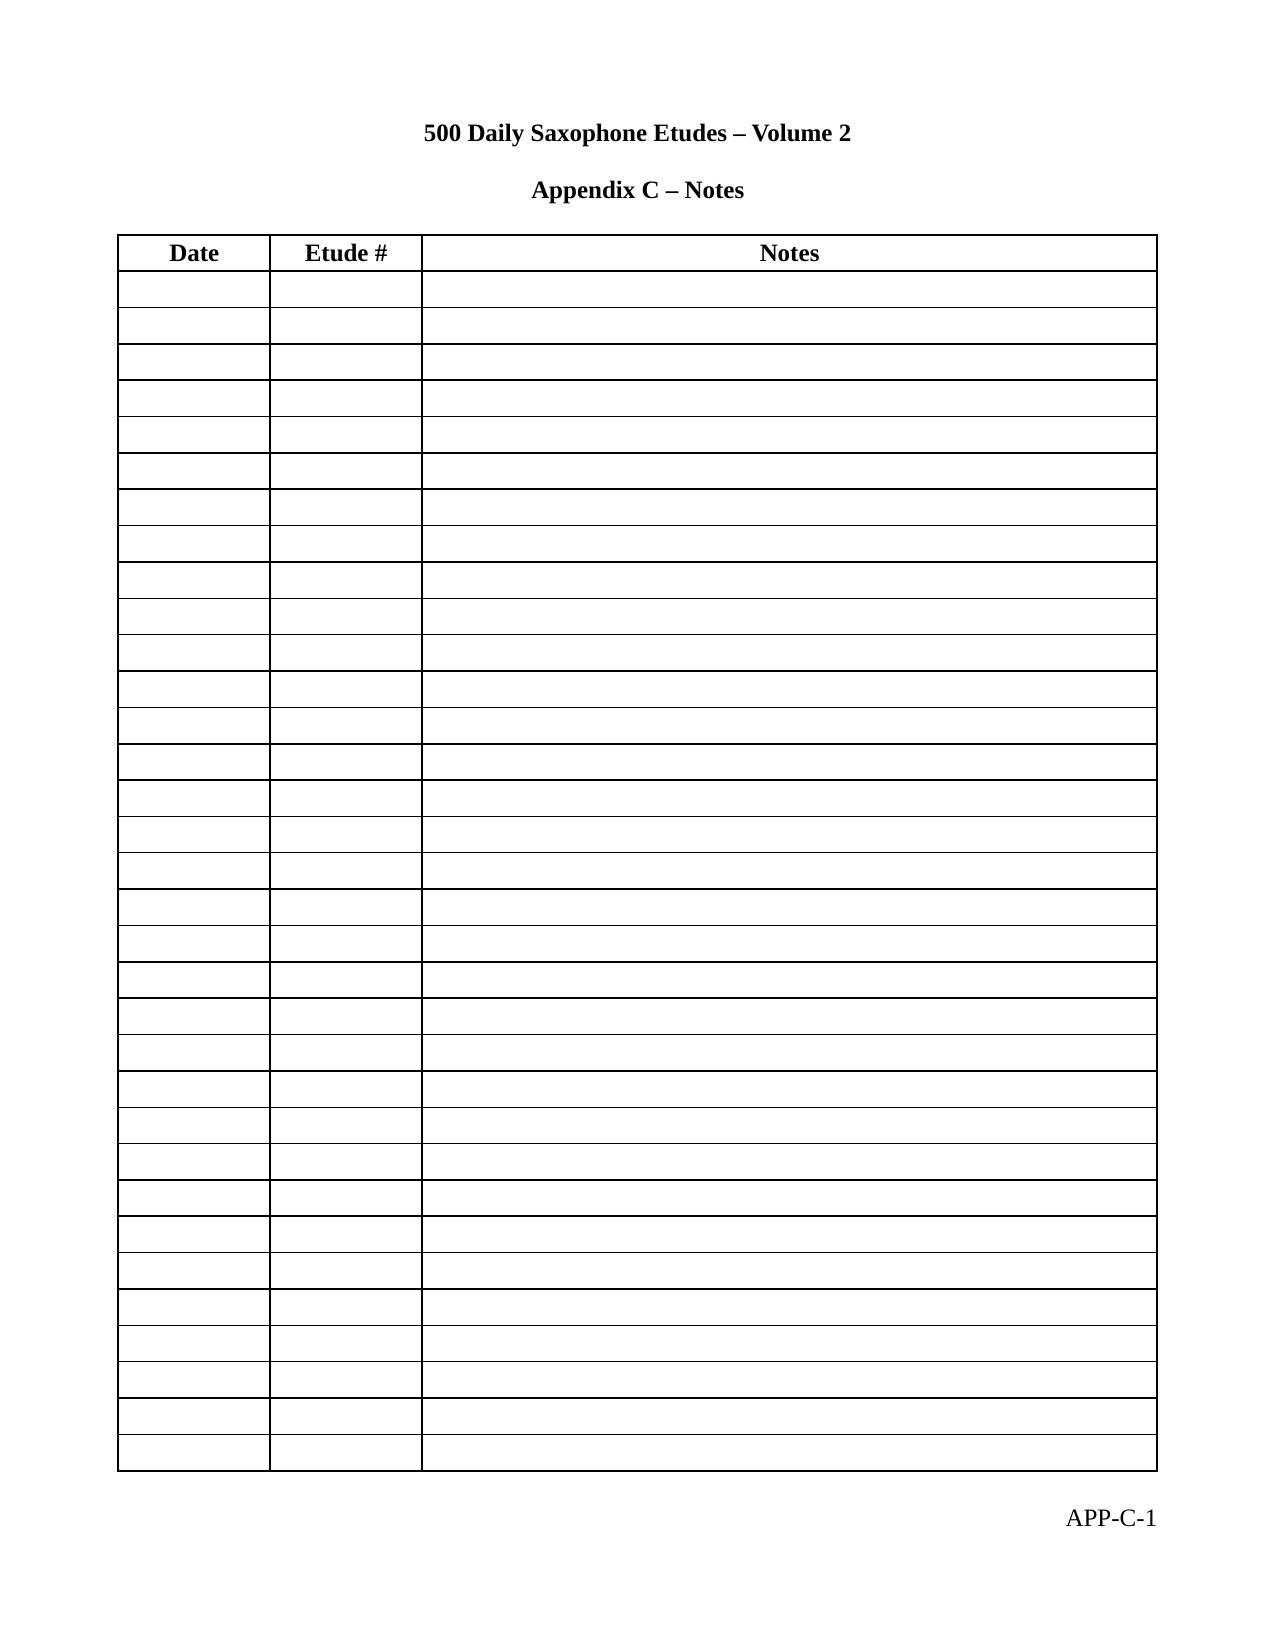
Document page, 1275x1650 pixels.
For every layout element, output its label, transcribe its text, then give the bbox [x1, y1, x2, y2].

table_cell [423, 526, 1156, 561]
table_cell [423, 999, 1156, 1034]
table_cell [119, 345, 269, 379]
table_cell [271, 1144, 421, 1179]
table_cell [119, 708, 269, 743]
table_cell [119, 526, 269, 561]
table_cell [271, 272, 421, 307]
table_cell [423, 1399, 1156, 1433]
table_header Etude # [271, 236, 421, 270]
table_cell [119, 635, 269, 670]
table_cell [119, 1253, 269, 1288]
table_cell [271, 490, 421, 525]
table_cell [119, 563, 269, 597]
table_cell [271, 708, 421, 743]
table_cell [423, 963, 1156, 997]
table_cell [271, 1217, 421, 1252]
table_cell [423, 1108, 1156, 1143]
table_cell [423, 1362, 1156, 1397]
table_cell [119, 963, 269, 997]
table_cell [119, 1217, 269, 1252]
table_cell [271, 926, 421, 961]
table_cell [271, 817, 421, 852]
table_cell [423, 272, 1156, 307]
table_cell [423, 345, 1156, 379]
table_cell [423, 490, 1156, 525]
table_cell [119, 1072, 269, 1106]
table_cell [423, 926, 1156, 961]
table_cell [119, 417, 269, 452]
table_cell [271, 454, 421, 488]
table_cell [271, 526, 421, 561]
table_cell [423, 599, 1156, 634]
table_header Notes [423, 236, 1156, 270]
table_cell [271, 1435, 421, 1470]
table_cell [119, 672, 269, 706]
table_cell [271, 563, 421, 597]
table_cell [119, 1326, 269, 1361]
table_cell [271, 635, 421, 670]
table_cell [423, 853, 1156, 888]
table_cell [423, 1253, 1156, 1288]
table_cell [119, 1399, 269, 1433]
table_cell [423, 745, 1156, 779]
table_cell [119, 1435, 269, 1470]
table_cell [119, 308, 269, 343]
table_cell [423, 1072, 1156, 1106]
table_cell [423, 1144, 1156, 1179]
table_cell [119, 272, 269, 307]
table_cell [119, 1035, 269, 1070]
table_cell [271, 1290, 421, 1324]
table_cell [271, 672, 421, 706]
table_cell [423, 635, 1156, 670]
table_cell [423, 817, 1156, 852]
table_cell [423, 308, 1156, 343]
table_cell [423, 1435, 1156, 1470]
table_header Date [119, 236, 269, 270]
table_cell [119, 926, 269, 961]
table_cell [119, 817, 269, 852]
table_cell [119, 599, 269, 634]
table_cell [271, 1108, 421, 1143]
table_cell [119, 454, 269, 488]
table_cell [423, 672, 1156, 706]
table_cell [271, 1399, 421, 1433]
table_cell [119, 1290, 269, 1324]
table_cell [119, 999, 269, 1034]
table_cell [271, 308, 421, 343]
table_cell [271, 853, 421, 888]
table_cell [271, 1362, 421, 1397]
table_cell [119, 1108, 269, 1143]
table_cell [271, 1181, 421, 1215]
table_cell [119, 781, 269, 816]
table_cell [423, 381, 1156, 416]
table_cell [271, 1072, 421, 1106]
table_cell [271, 999, 421, 1034]
table_cell [423, 781, 1156, 816]
table_cell [119, 1181, 269, 1215]
table_cell [271, 745, 421, 779]
table_cell [119, 853, 269, 888]
table_cell [271, 890, 421, 924]
table_cell [423, 1181, 1156, 1215]
table_cell [423, 708, 1156, 743]
table_cell [119, 745, 269, 779]
table_cell [271, 963, 421, 997]
table_cell [423, 1035, 1156, 1070]
table_cell [271, 1253, 421, 1288]
table_cell [271, 381, 421, 416]
table_cell [423, 417, 1156, 452]
table_cell [423, 890, 1156, 924]
table_cell [119, 1362, 269, 1397]
table_cell [119, 490, 269, 525]
table_cell [271, 599, 421, 634]
table_cell [271, 781, 421, 816]
table_cell [423, 454, 1156, 488]
table_cell [271, 1035, 421, 1070]
table_cell [119, 1144, 269, 1179]
table_cell [119, 381, 269, 416]
table_cell [423, 1290, 1156, 1324]
table_cell [271, 1326, 421, 1361]
table_cell [423, 1326, 1156, 1361]
table_cell [423, 563, 1156, 597]
table_cell [271, 417, 421, 452]
table_cell [271, 345, 421, 379]
table_cell [423, 1217, 1156, 1252]
table_cell [119, 890, 269, 924]
